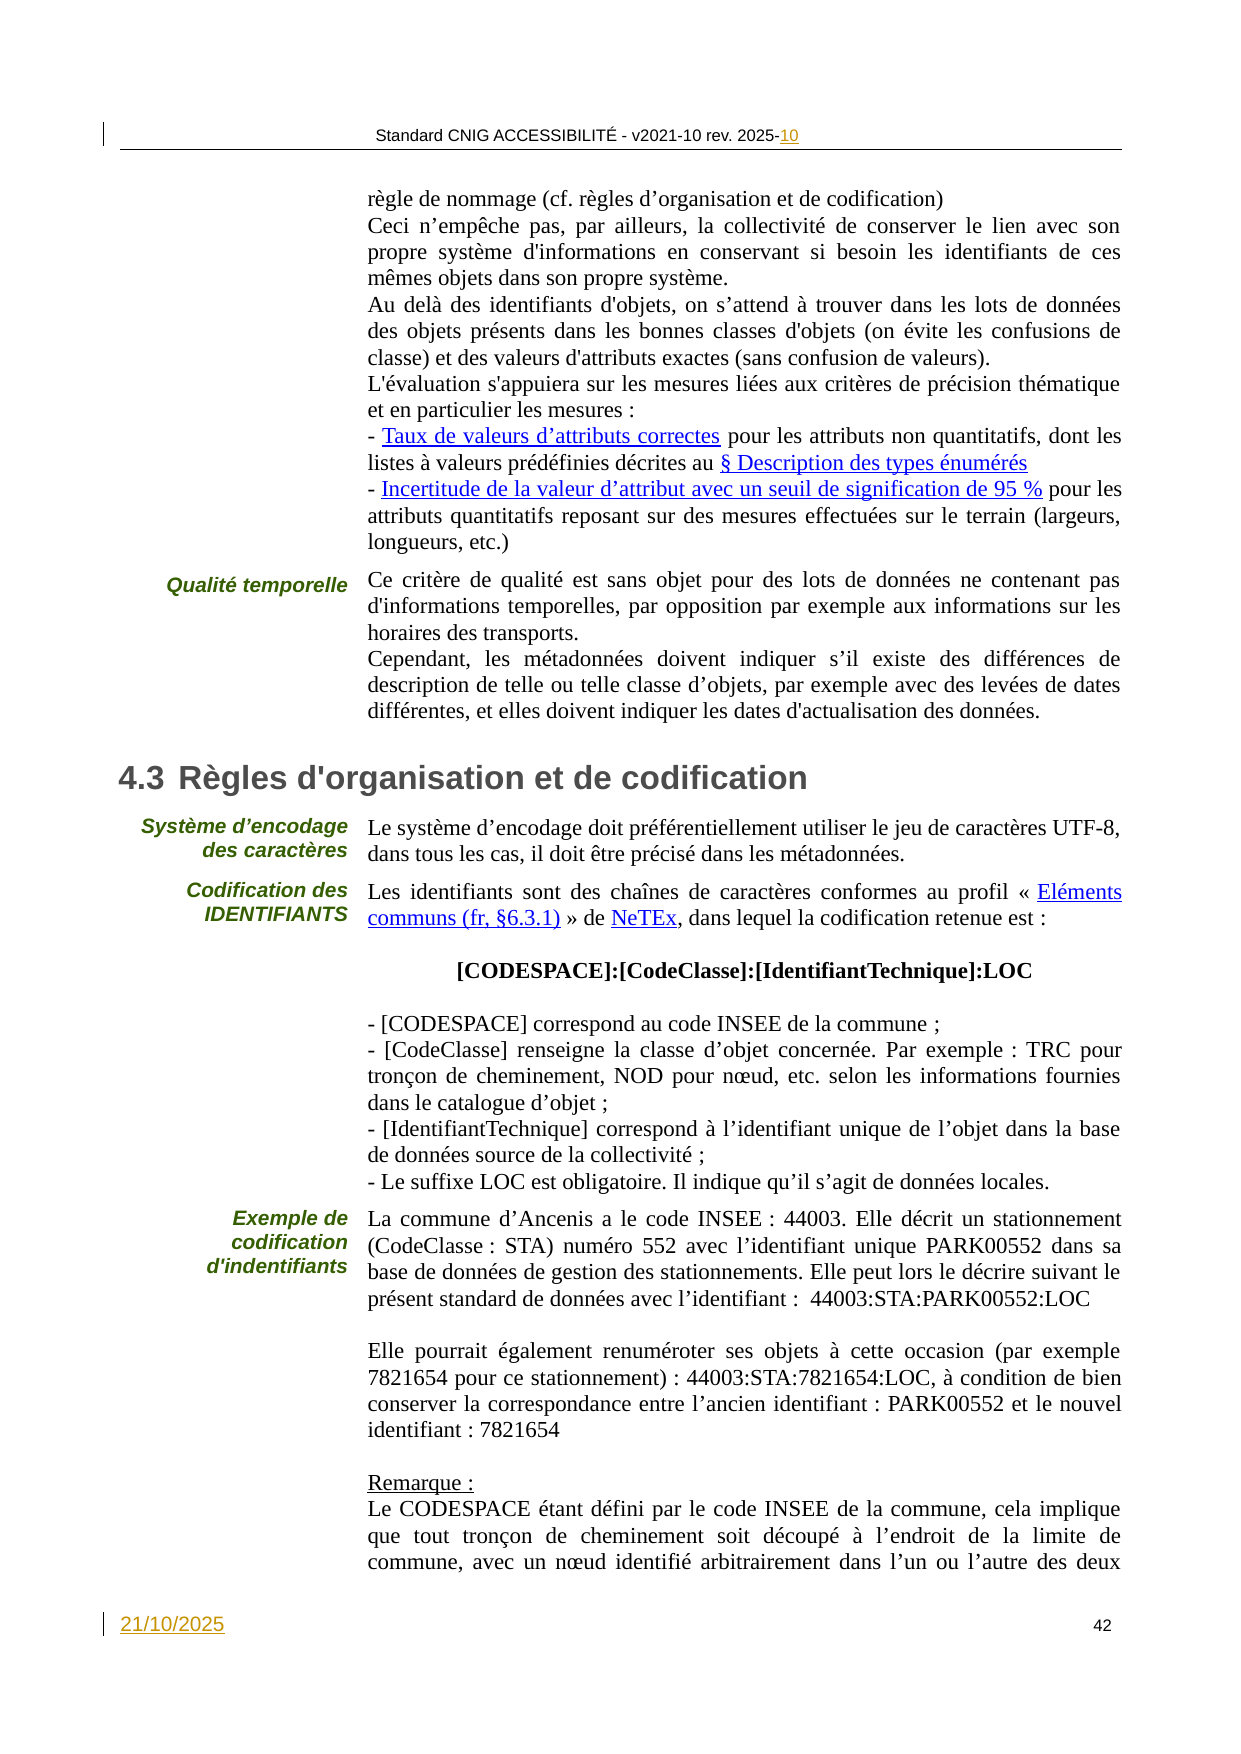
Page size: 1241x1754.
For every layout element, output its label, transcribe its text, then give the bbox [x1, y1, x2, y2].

table_cell Exemple de codification d'indentifiants [118, 1200, 356, 1580]
table_cell La commune d’Ancenis a le code INSEE : 44003. Elle décrit un stationnement (CodeClasse : STA) numéro 552 avec l’identifiant unique PARK00552 dans sa base de données de gestion des stationnements. Elle peut lors le décrire suivant le présent standard de données avec l’identifiant : 44003:STA:PARK00552:LOC Elle pourrait également renuméroter ses objets à cette occasion (par exemple 7821654 pour ce stationnement) : 44003:STA:7821654:LOC, à condition de bien conserver la correspondance entre l’ancien identifiant : PARK00552 et le nouvel identifiant : 7821654 Remarque : Le CODESPACE étant défini par le code INSEE de la commune, cela implique que tout tronçon de cheminement soit découpé à l’endroit de la limite de commune, avec un nœud identifié arbitrairement dans l’un ou l’autre des deux [356, 1200, 1122, 1580]
table_cell [118, 180, 355, 560]
table_header Le système d’encodage doit préférentiellement utiliser le jeu de caractères UTF-8, dans tous les cas, il doit être précisé dans les métadonnées. [356, 808, 1122, 872]
table_cell règle de nommage (cf. règles d’organisation et de codification) Ceci n’empêche pas, par ailleurs, la collectivité de conserver le lien avec son propre système d'informations en conservant si besoin les identifiants de ces mêmes objets dans son propre système. Au delà des identifiants d'objets, on s’attend à trouver dans les lots de données des objets présents dans les bonnes classes d'objets (on évite les confusions de classe) et des valeurs d'attributs exactes (sans confusion de valeurs). L'évaluation s'appuiera sur les mesures liées aux critères de précision thématique et en particulier les mesures : - Taux de valeurs d’attributs correctes pour les attributs non quantitatifs, dont les listes à valeurs prédéfinies décrites au § Description des types énumérés - Incertitude de la valeur d’attribut avec un seuil de signification de 95 % pour les attributs quantitatifs reposant sur des mesures effectuées sur le terrain (largeurs, longueurs, etc.) [355, 180, 1122, 560]
table_header Système d’encodage des caractères [118, 808, 356, 872]
table_cell Ce critère de qualité est sans objet pour des lots de données ne contenant pas d'informations temporelles, par opposition par exemple aux informations sur les horaires des transports. Cependant, les métadonnées doivent indiquer s’il existe des différences de description de telle ou telle classe d’objets, par exemple avec des levées de dates différentes, et elles doivent indiquer les dates d'actualisation des données. [355, 560, 1122, 730]
table_cell Les identifiants sont des chaînes de caractères conformes au profil « Eléments communs (fr, §6.3.1) » de NeTEx, dans lequel la codification retenue est : [CODESPACE]:[CodeClasse]:[IdentifiantTechnique]:LOC - [CODESPACE] correspond au code INSEE de la commune ; - [CodeClasse] renseigne la classe d’objet concernée. Par exemple : TRC pour tronçon de cheminement, NOD pour nœud, etc. selon les informations fournies dans le catalogue d’objet ; - [IdentifiantTechnique] correspond à l’identifiant unique de l’objet dans la base de données source de la collectivité ; - Le suffixe LOC est obligatoire. Il indique qu’il s’agit de données locales. [356, 872, 1122, 1200]
table_cell Codification des IDENTIFIANTS [118, 872, 356, 1200]
subtitle Règles d'organisation et de codification [118, 758, 1122, 796]
table_cell Qualité temporelle [118, 560, 355, 730]
